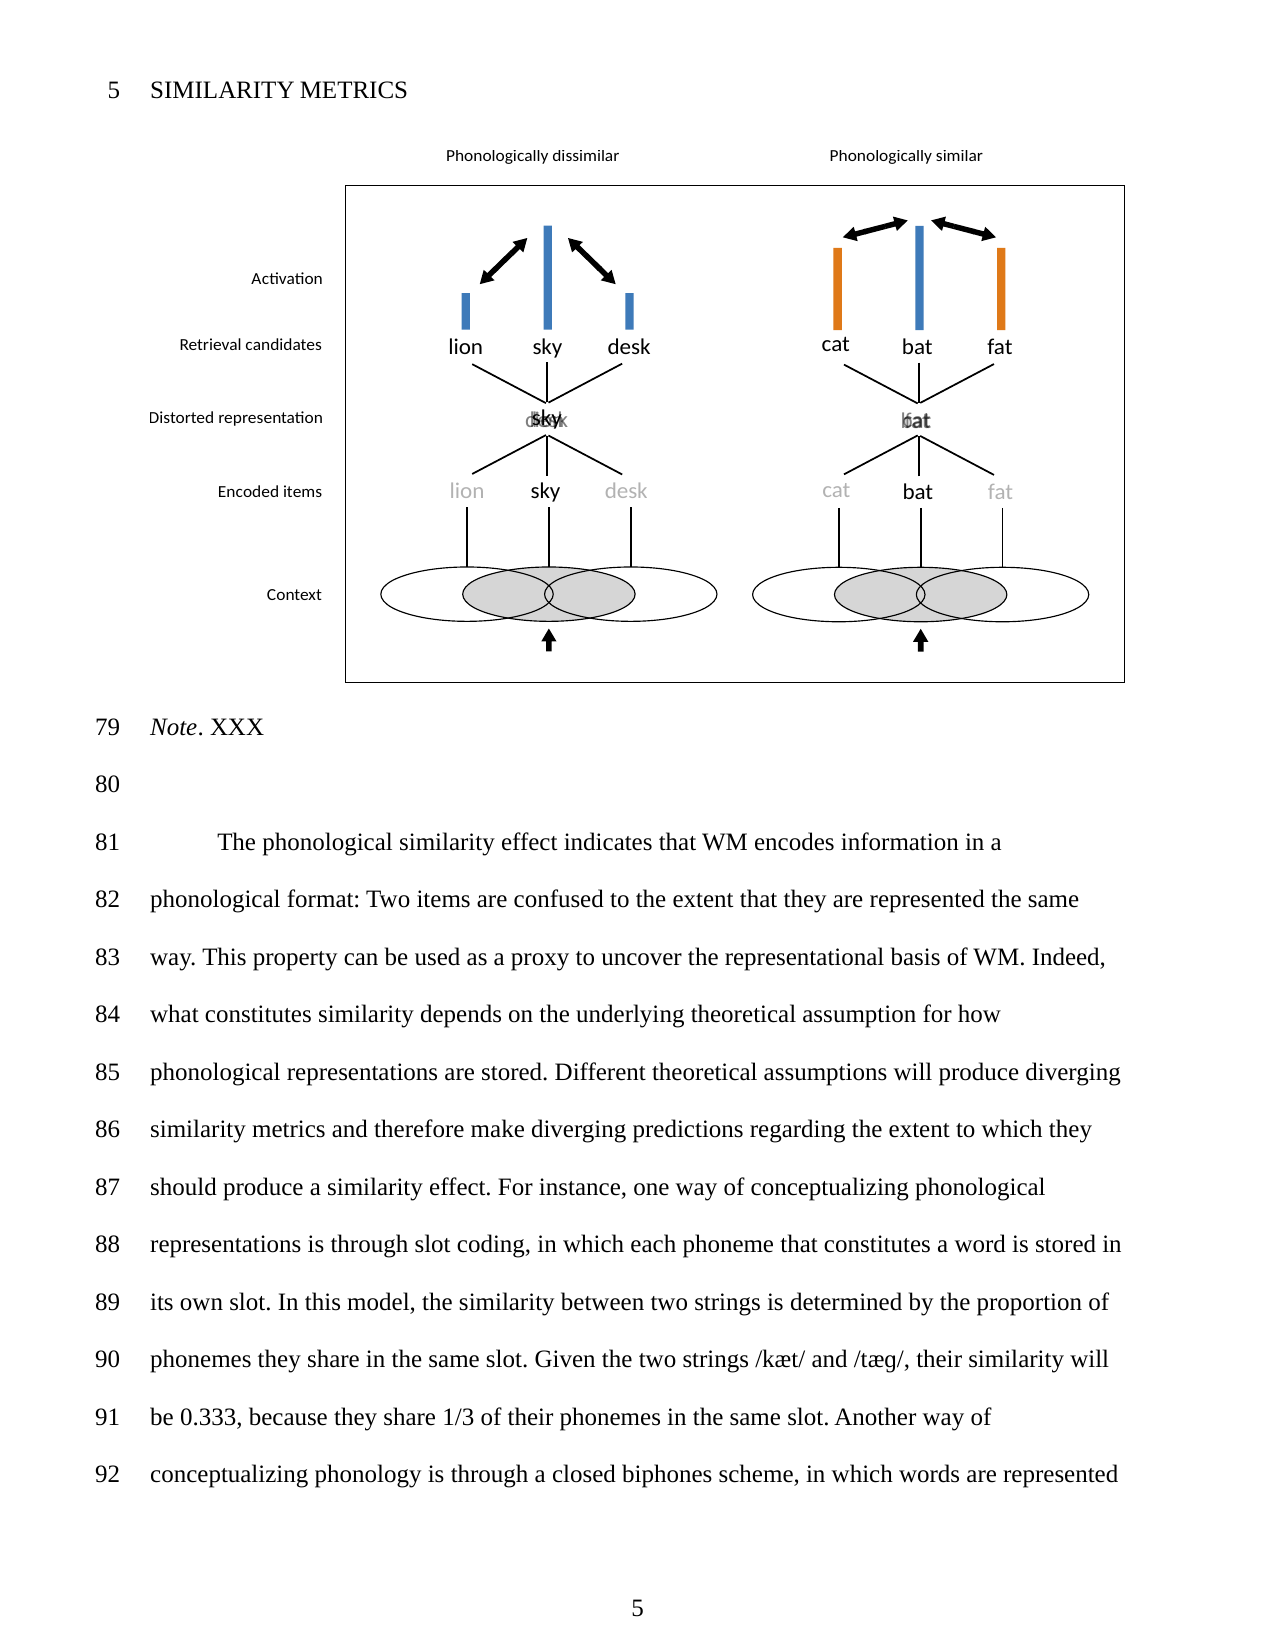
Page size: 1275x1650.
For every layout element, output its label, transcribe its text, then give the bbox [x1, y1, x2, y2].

list Note. XXX [150, 150, 1125, 741]
text The phonological similarity effect indicates that WM encodes information in a phonological format: Two items are confused to the extent that they are represented the same way. This property can be used as a proxy to uncover the representational basis of WM. Indeed, what constitutes similarity depends on the underlying theoretical assumption for how phonological representations are stored. Different theoretical assumptions will produce diverging similarity metrics and therefore make diverging predictions regarding the extent to which they should produce a similarity effect. For instance, one way of conceptualizing phonological representations is through slot coding, in which each phoneme that constitutes a word is stored in its own slot. In this model, the similarity between two strings is determined by the proportion of phonemes they share in the same slot. Given the two strings /kæt/ and /tæɡ/, their similarity will be 0.333, because they share 1/3 of their phonemes in the same slot. Another way of conceptualizing phonology is through a closed biphones scheme, in which words are represented [150, 827, 1125, 1488]
